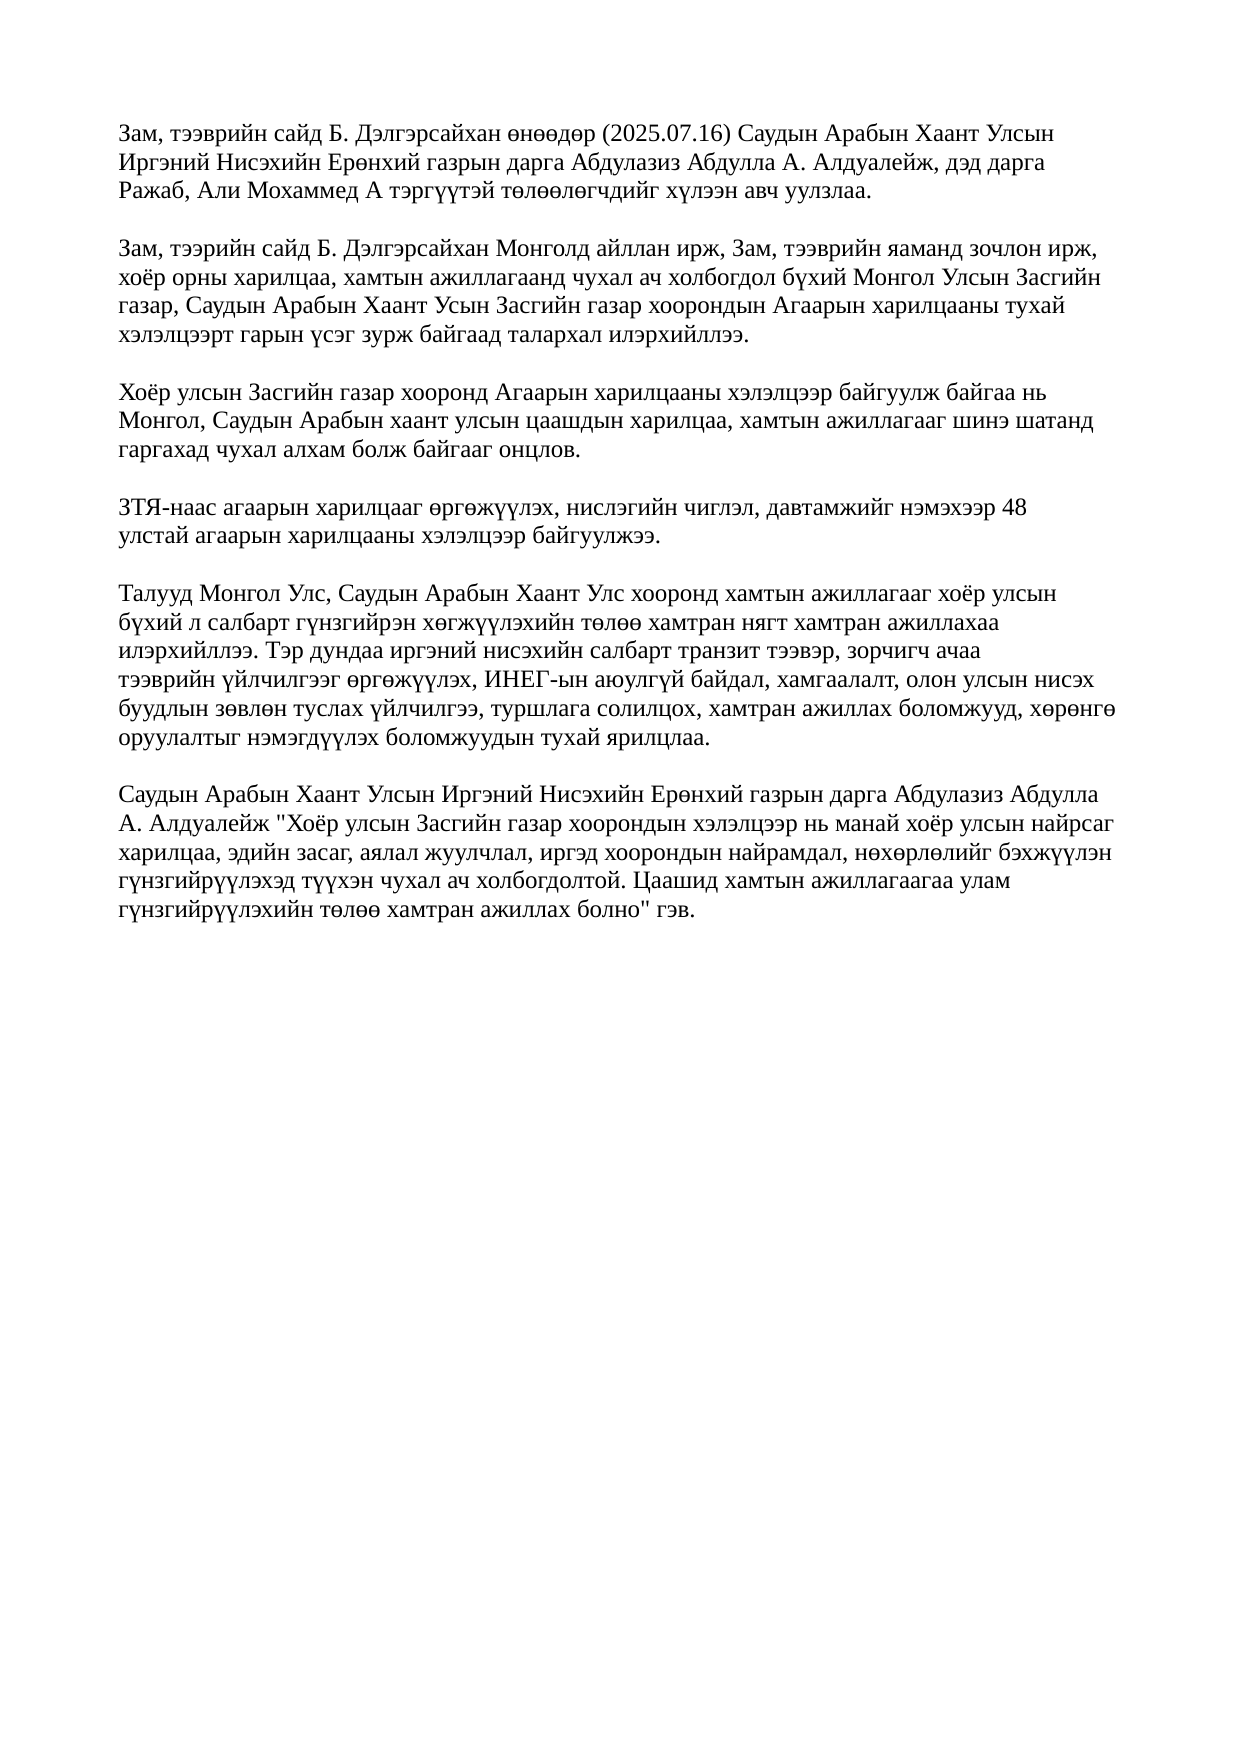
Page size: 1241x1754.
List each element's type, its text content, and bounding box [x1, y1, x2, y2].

text Монгол, Саудын Арабын хаант улсын цаашдын харилцаа, хамтын ажиллагааг шинэ шатанд [118, 406, 1122, 434]
text илэрхийллээ. Тэр дундаа иргэний нисэхийн салбарт транзит тээвэр, зорчигч ачаа [118, 636, 1122, 664]
text Хоёр улсын Засгийн газар хооронд Агаарын харилцааны хэлэлцээр байгуулж байгаа нь [118, 377, 1122, 406]
text гаргахад чухал алхам болж байгааг онцлов. [118, 434, 1122, 463]
text Талууд Монгол Улс, Саудын Арабын Хаант Улс хооронд хамтын ажиллагааг хоёр улсын бүхий л салбарт гүнзгийрэн хөгжүүлэхийн төлөө хамтран нягт хамтран ажиллахаа [118, 578, 1122, 636]
text тээврийн үйлчилгээг өргөжүүлэх, ИНЕГ-ын аюулгүй байдал, хамгаалалт, олон улсын нисэх буудлын зөвлөн туслах үйлчилгээ, туршлага солилцох, хамтран ажиллах боломжууд, хөрөнгө оруулалтыг нэмэгдүүлэх боломжуудын тухай ярилцлаа. [118, 664, 1122, 751]
text ЗТЯ-наас агаарын харилцааг өргөжүүлэх, нислэгийн чиглэл, давтамжийг нэмэхээр 48 [118, 492, 1122, 521]
text Зам, тээврийн сайд Б. Дэлгэрсайхан өнөөдөр (2025.07.16) Саудын Арабын Хаант Улсын Иргэний Нисэхийн Ерөнхий газрын дарга Абдулазиз Абдулла А. Алдуалейж, дэд дарга Ражаб, Али Мохаммед А тэргүүтэй төлөөлөгчдийг хүлээн авч уулзлаа. [118, 118, 1122, 204]
text Саудын Арабын Хаант Улсын Иргэний Нисэхийн Ерөнхий газрын дарга Абдулазиз Абдулла А. Алдуалейж "Хоёр улсын Засгийн газар хоорондын хэлэлцээр нь манай хоёр улсын найрсаг харилцаа, эдийн засаг, аялал жуулчлал, иргэд хоорондын найрамдал, нөхөрлөлийг бэхжүүлэн гүнзгийрүүлэхэд түүхэн чухал ач холбогдолтой. Цаашид хамтын ажиллагаагаа улам гүнзгийрүүлэхийн төлөө хамтран ажиллах болно" гэв. [118, 779, 1122, 923]
text улстай агаарын харилцааны хэлэлцээр байгуулжээ. [118, 521, 1122, 549]
text Зам, тээрийн сайд Б. Дэлгэрсайхан Монголд айллан ирж, Зам, тээврийн яаманд зочлон ирж, хоёр орны харилцаа, хамтын ажиллагаанд чухал ач холбогдол бүхий Монгол Улсын Засгийн газар, Саудын Арабын Хаант Усын Засгийн газар хоорондын Агаарын харилцааны тухай хэлэлцээрт гарын үсэг зурж байгаад талархал илэрхийллээ. [118, 233, 1122, 348]
